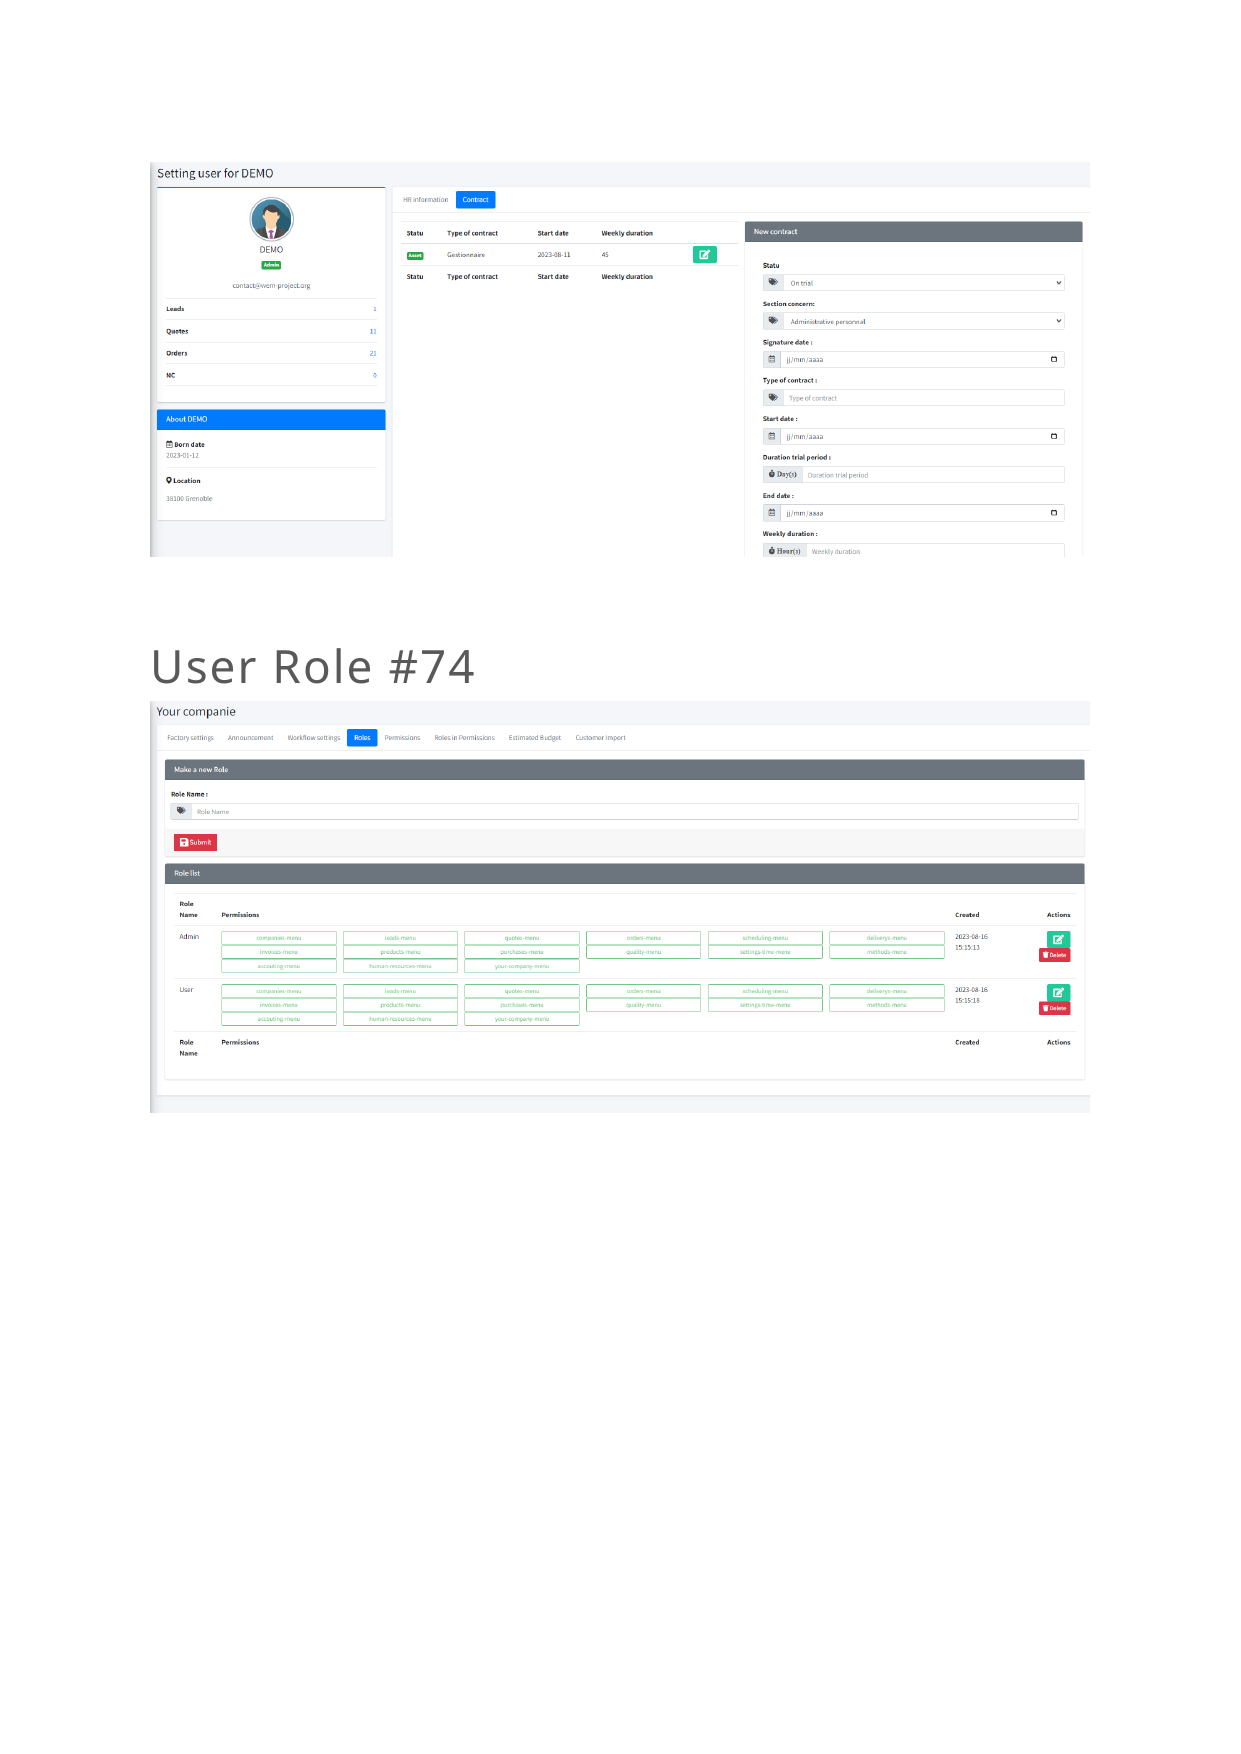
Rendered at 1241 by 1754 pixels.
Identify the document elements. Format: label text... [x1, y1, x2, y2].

subtitle User Role #74 [150, 635, 1090, 697]
